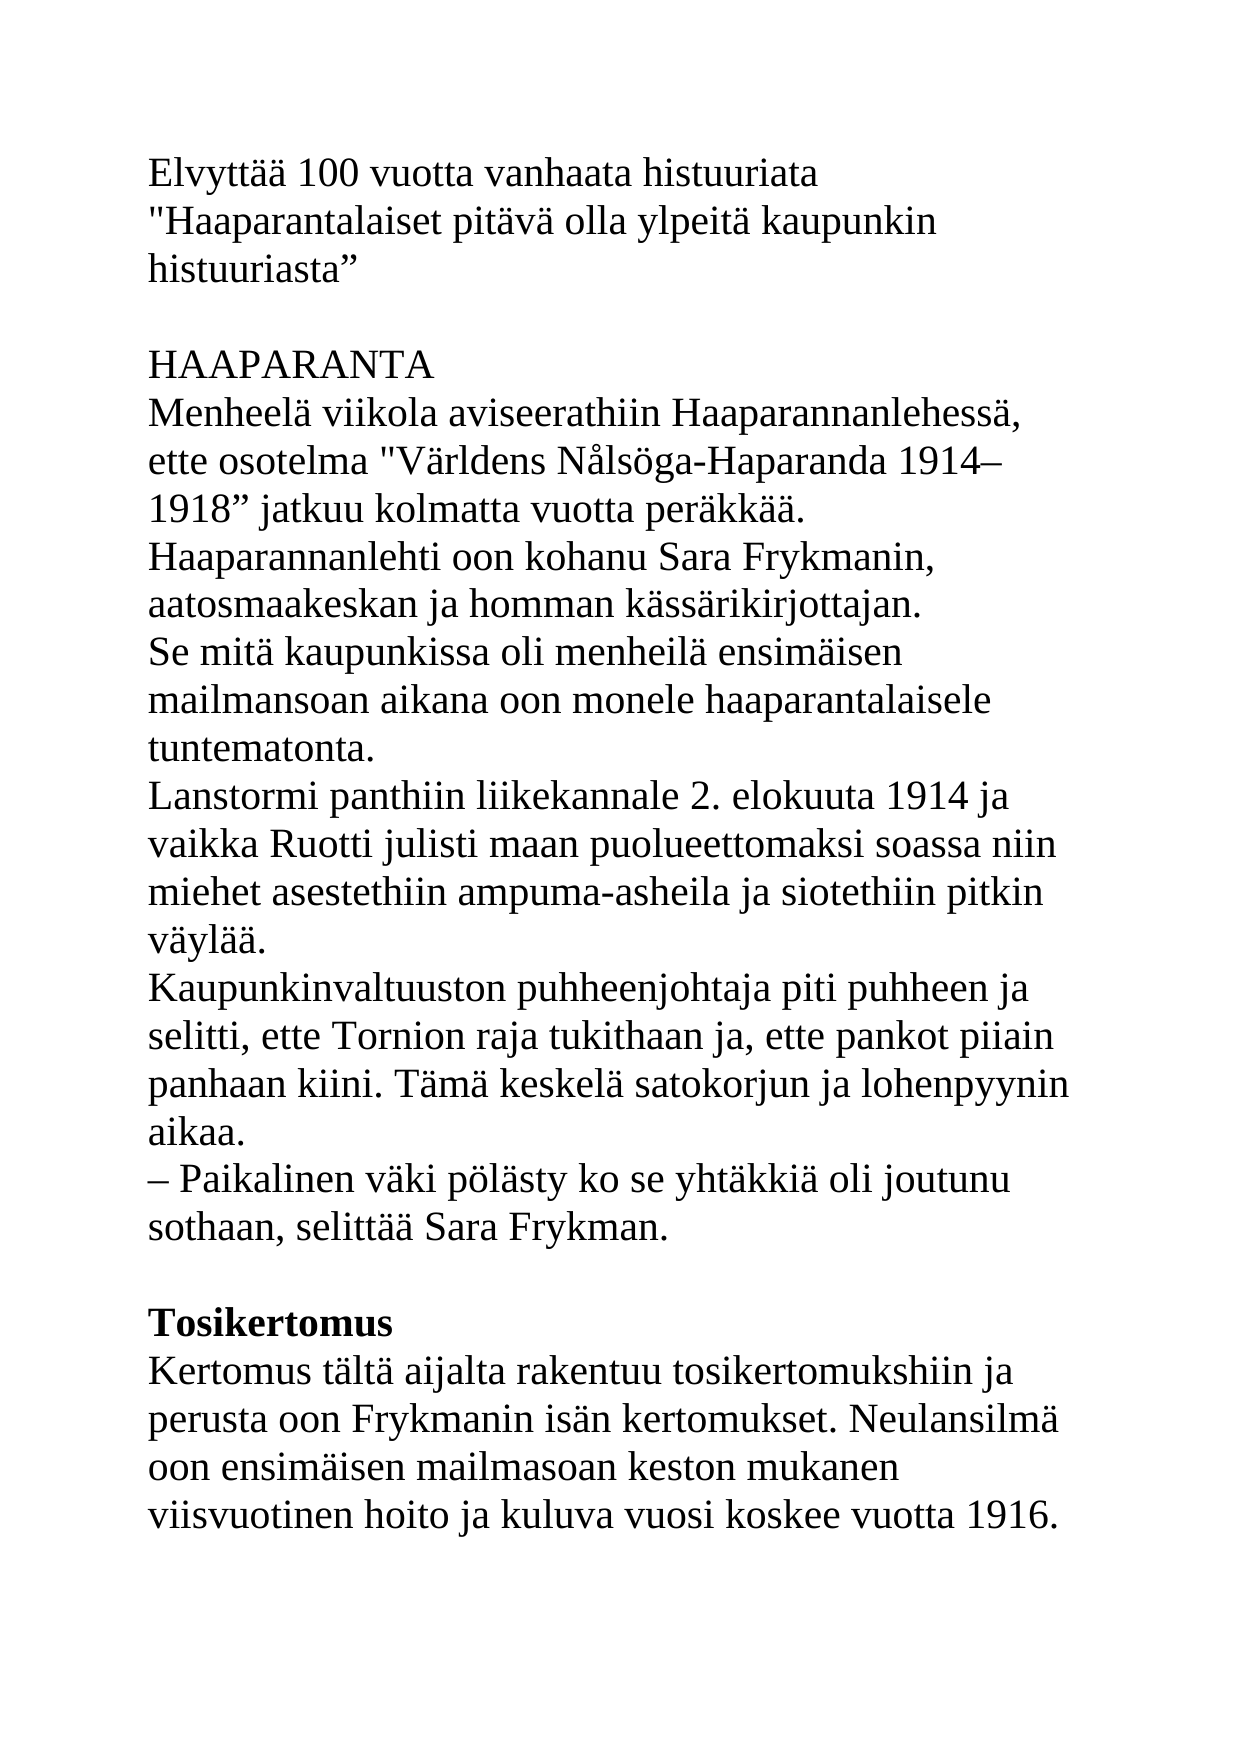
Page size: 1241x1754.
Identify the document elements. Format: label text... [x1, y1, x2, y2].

text Tosikertomus [148, 1298, 1093, 1346]
text Lanstormi panthiin liikekannale 2. elokuuta 1914 ja vaikka Ruotti julisti maan puolueettomaksi soassa niin miehet asestethiin ampuma-asheila ja siotethiin pitkin väylää. [148, 771, 1093, 962]
text Haaparannanlehti oon kohanu Sara Frykmanin, aatosmaakeskan ja homman kässärikirjottajan. [148, 531, 1093, 627]
text Se mitä kaupunkissa oli menheilä ensimäisen mailmansoan aikana oon monele haaparantalaisele tuntematonta. [148, 627, 1093, 771]
text Menheelä viikola aviseerathiin Haaparannanlehessä, ette osotelma "Världens Nålsöga-Haparanda 1914–1918” jatkuu kolmatta vuotta peräkkää. [148, 387, 1093, 531]
text Kaupunkinvaltuuston puhheenjohtaja piti puhheen ja selitti, ette Tornion raja tukithaan ja, ette pankot piiain panhaan kiini. Tämä keskelä satokorjun ja lohenpyynin aikaa. [148, 962, 1093, 1154]
text – Paikalinen väki pölästy ko se yhtäkkiä oli joutunu sothaan, selittää Sara Frykman. [148, 1154, 1093, 1250]
text HAAPARANTA [148, 339, 1093, 387]
text "Haaparantalaiset pitävä olla ylpeitä kaupunkin histuuriasta” [148, 196, 1093, 291]
text Elvyttää 100 vuotta vanhaata histuuriata [148, 148, 1093, 196]
text Kertomus tältä aijalta rakentuu tosikertomukshiin ja perusta oon Frykmanin isän kertomukset. Neulansilmä oon ensimäisen mailmasoan keston mukanen viisvuotinen hoito ja kuluva vuosi koskee vuotta 1916. [148, 1346, 1093, 1537]
